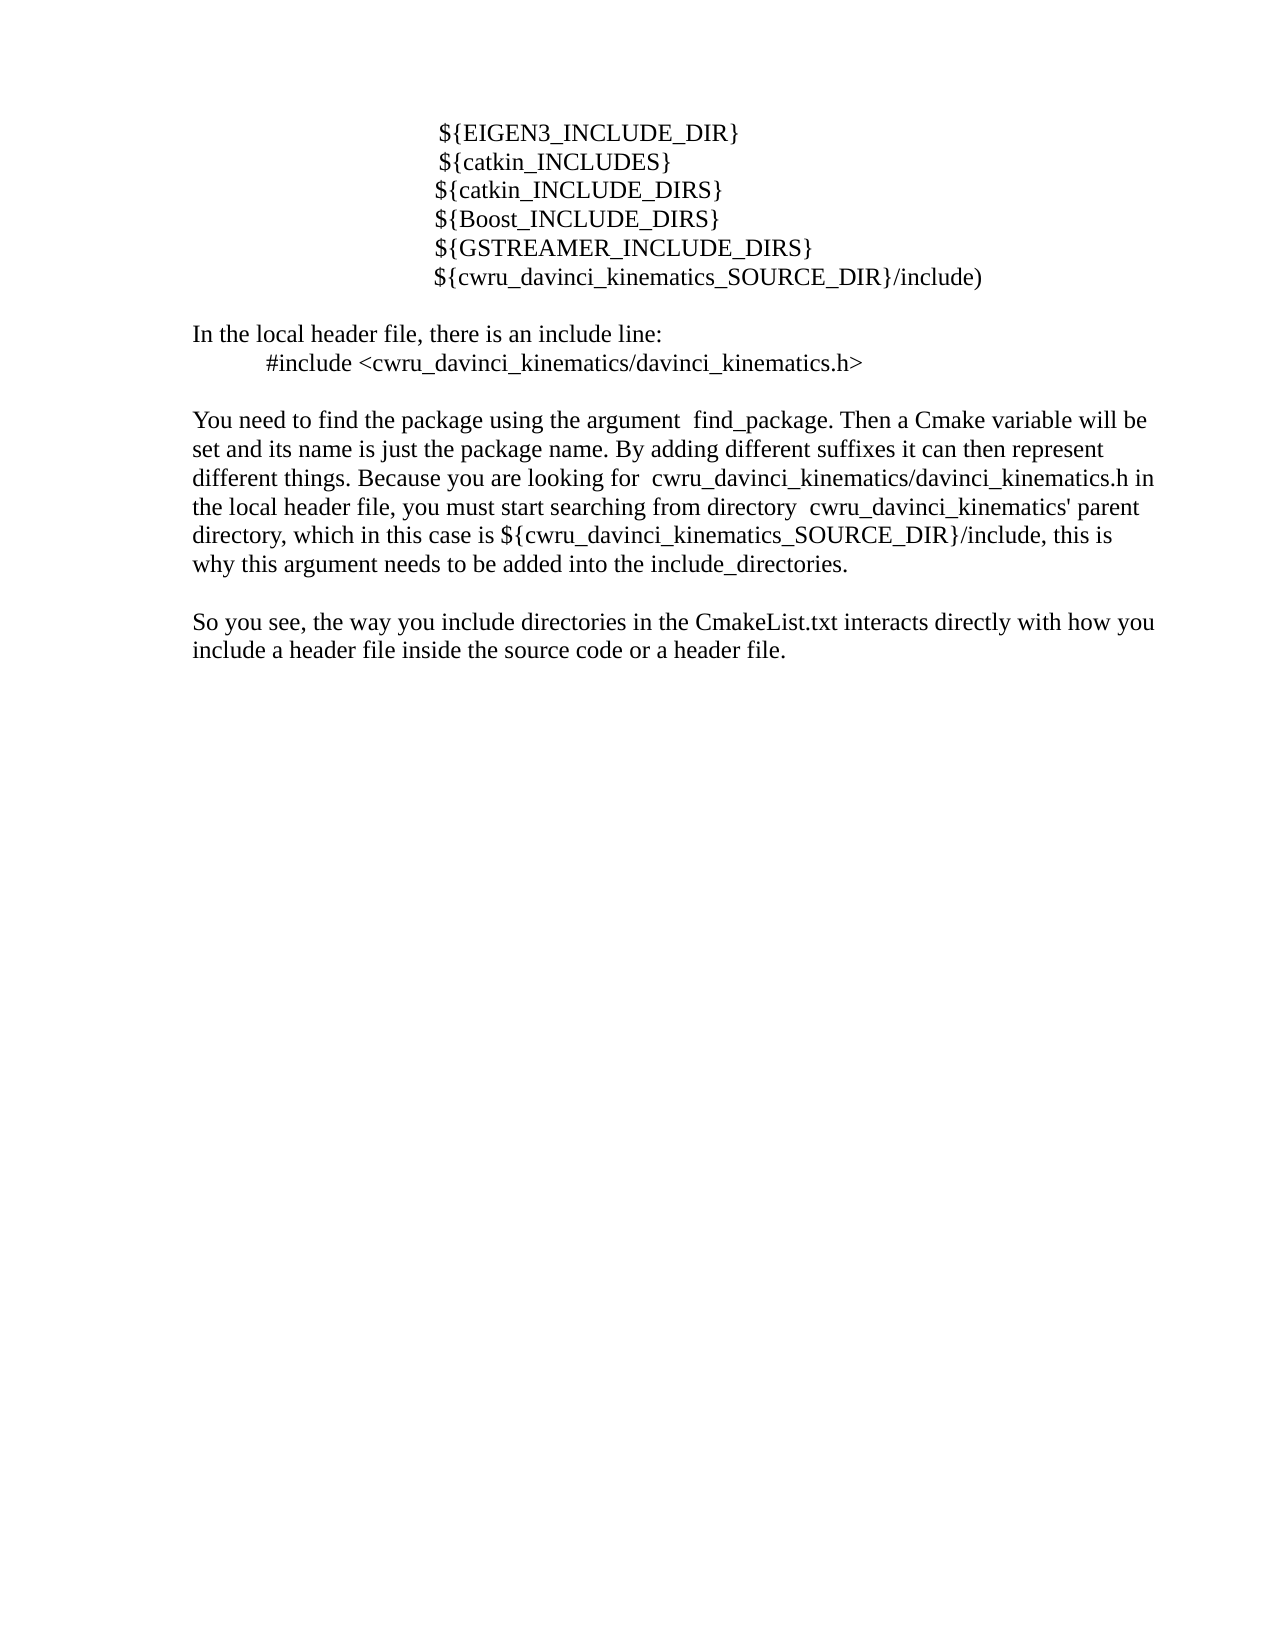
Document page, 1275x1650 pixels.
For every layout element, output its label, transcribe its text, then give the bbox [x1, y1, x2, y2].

text #include <cwru_davinci_kinematics/davinci_kinematics.h> [266, 348, 1157, 377]
text ${catkin_INCLUDE_DIRS} [266, 176, 1157, 204]
text ${GSTREAMER_INCLUDE_DIRS} [266, 233, 1157, 262]
text ${catkin_INCLUDES} [266, 147, 1157, 176]
text So you see, the way you include directories in the CmakeList.txt interacts directly with how you include a header file inside the source code or a header file. [192, 607, 1157, 664]
text ${Boost_INCLUDE_DIRS} [266, 204, 1157, 233]
text You need to find the package using the argument find_package. Then a Cmake variable will be set and its name is just the package name. By adding different suffixes it can then represent different things. Because you are looking for cwru_davinci_kinematics/davinci_kinematics.h in the local header file, you must start searching from directory cwru_davinci_kinematics' parent directory, which in this case is ${cwru_davinci_kinematics_SOURCE_DIR}/include, this is why this argument needs to be added into the include_directories. [192, 406, 1157, 578]
text In the local header file, there is an include line: [192, 319, 1157, 348]
text ${EIGEN3_INCLUDE_DIR} [266, 118, 1157, 147]
text ${cwru_davinci_kinematics_SOURCE_DIR}/include) [266, 262, 1157, 291]
